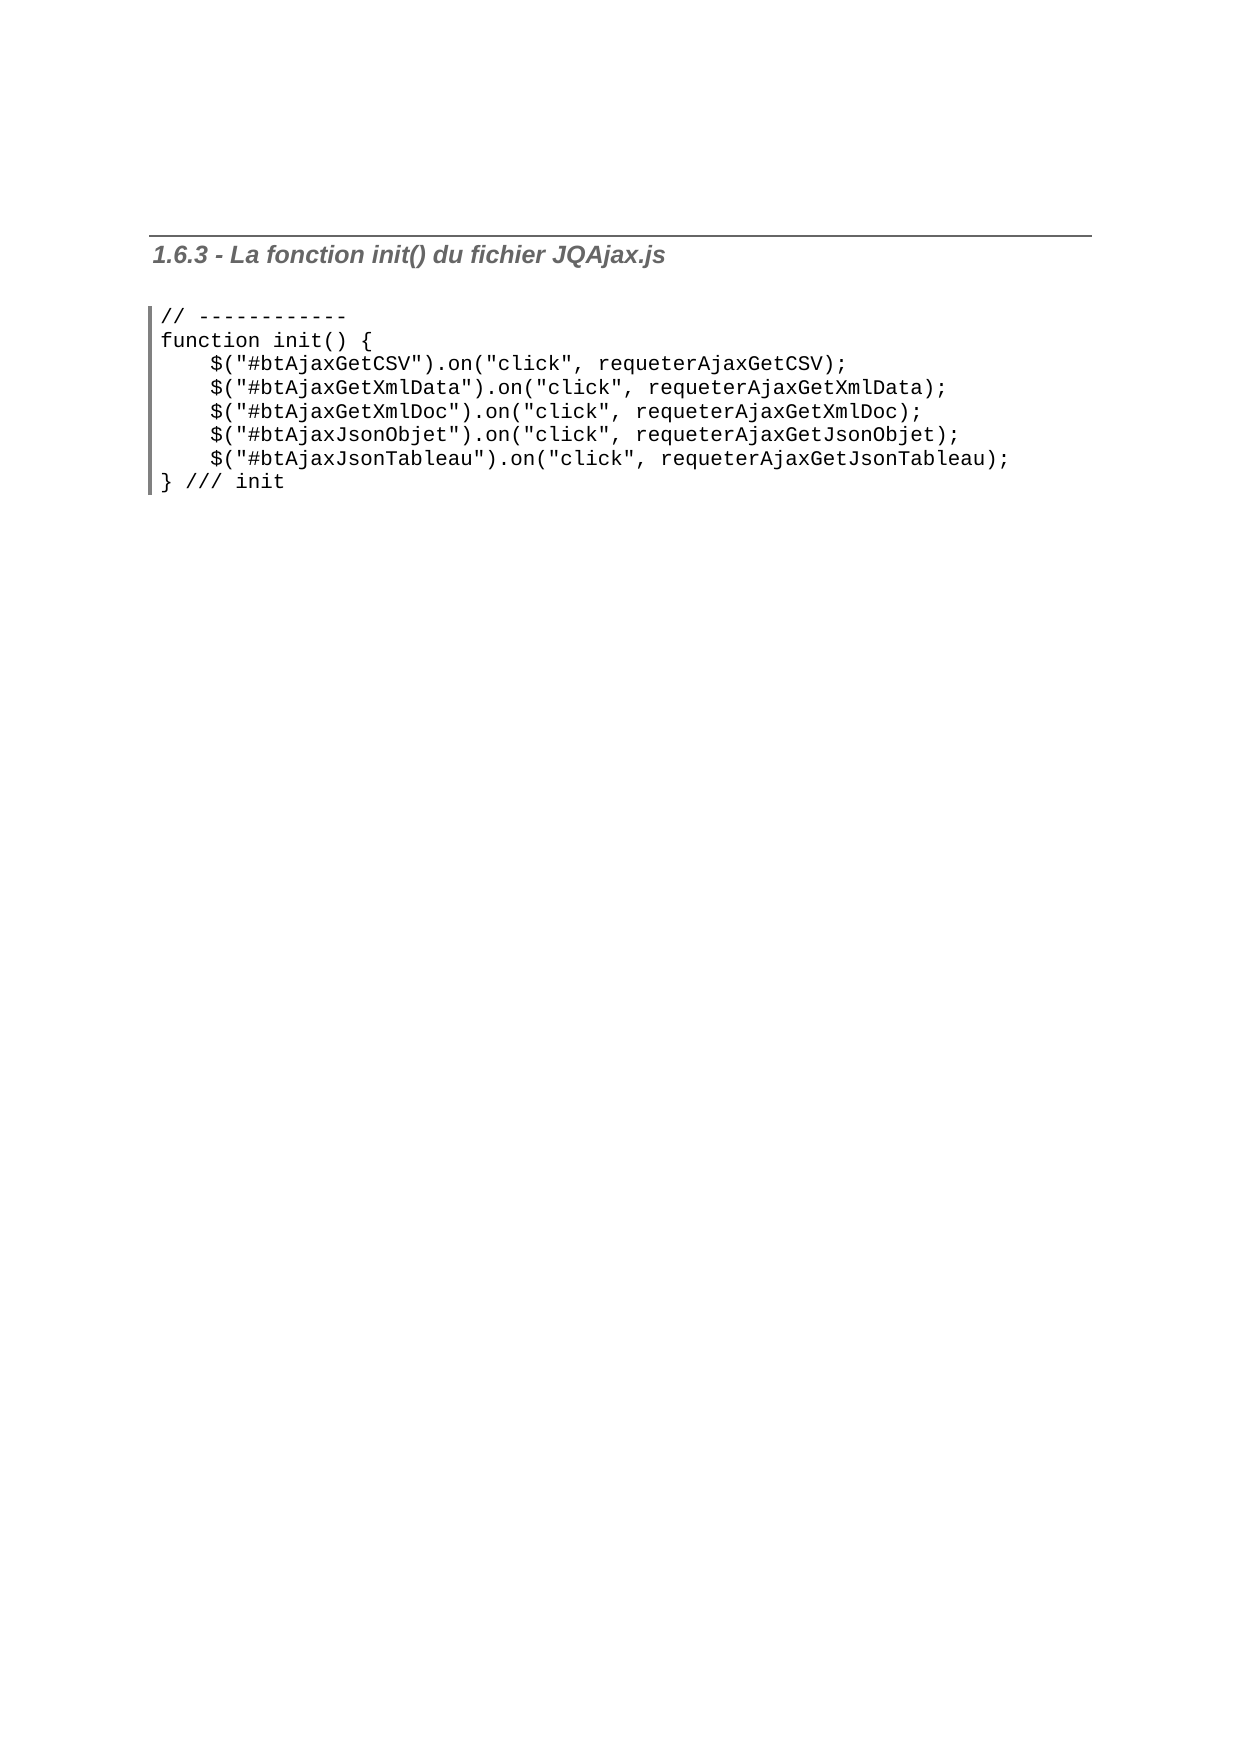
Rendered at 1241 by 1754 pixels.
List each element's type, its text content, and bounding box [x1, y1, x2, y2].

text } /// init [152, 472, 1092, 495]
text $("#btAjaxJsonObjet").on("click", requeterAjaxGetJsonObjet); [152, 424, 1092, 448]
text $("#btAjaxJsonTableau").on("click", requeterAjaxGetJsonTableau); [152, 448, 1092, 472]
text $("#btAjaxGetXmlDoc").on("click", requeterAjaxGetXmlDoc); [152, 401, 1092, 424]
subtitle - La fonction init() du fichier JQAjax.js [149, 237, 1092, 271]
text // ------------ [152, 306, 1092, 330]
text $("#btAjaxGetCSV").on("click", requeterAjaxGetCSV); [152, 353, 1092, 377]
text function init() { [152, 330, 1092, 353]
text $("#btAjaxGetXmlData").on("click", requeterAjaxGetXmlData); [152, 377, 1092, 401]
